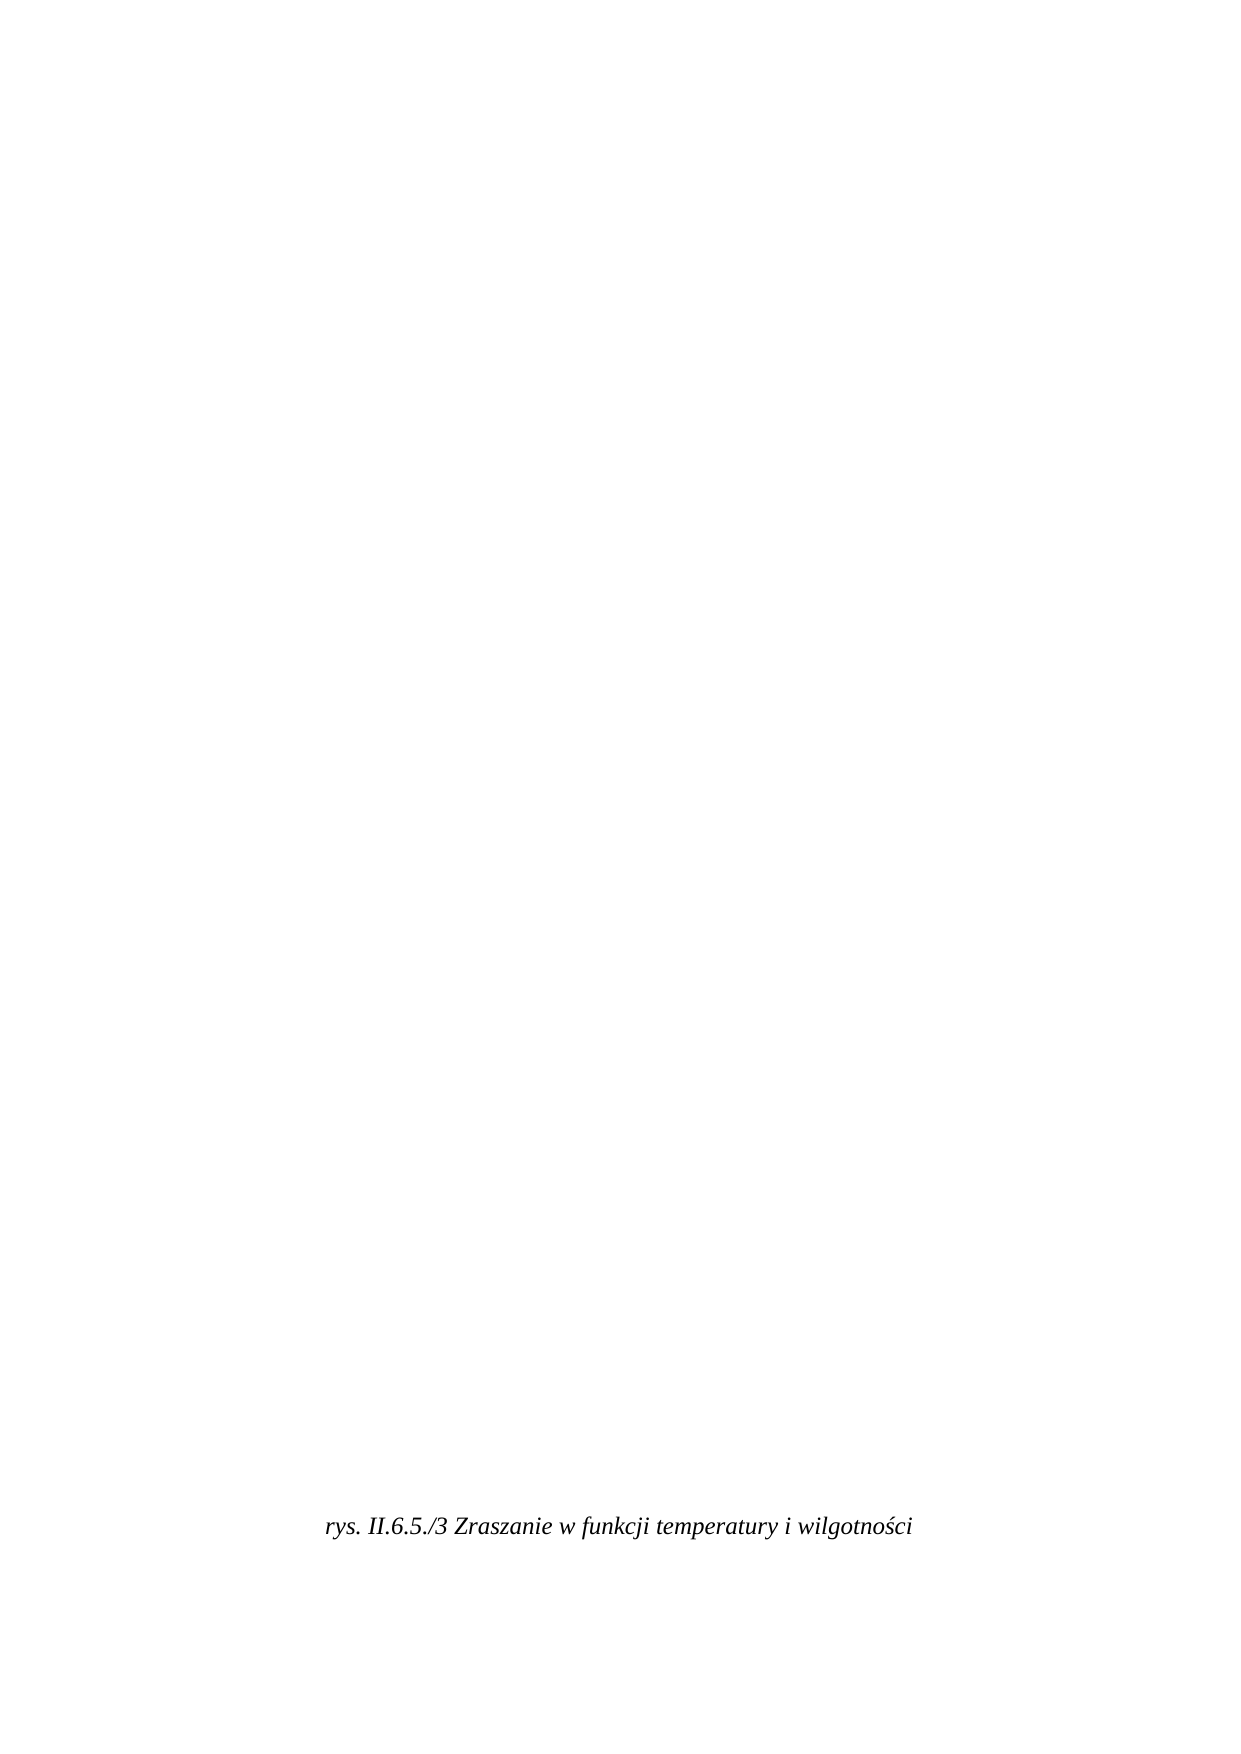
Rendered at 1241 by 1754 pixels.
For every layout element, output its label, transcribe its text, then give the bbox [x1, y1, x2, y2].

text rys. II.6.5./3 Zraszanie w funkcji temperatury i wilgotności [118, 222, 1122, 1540]
